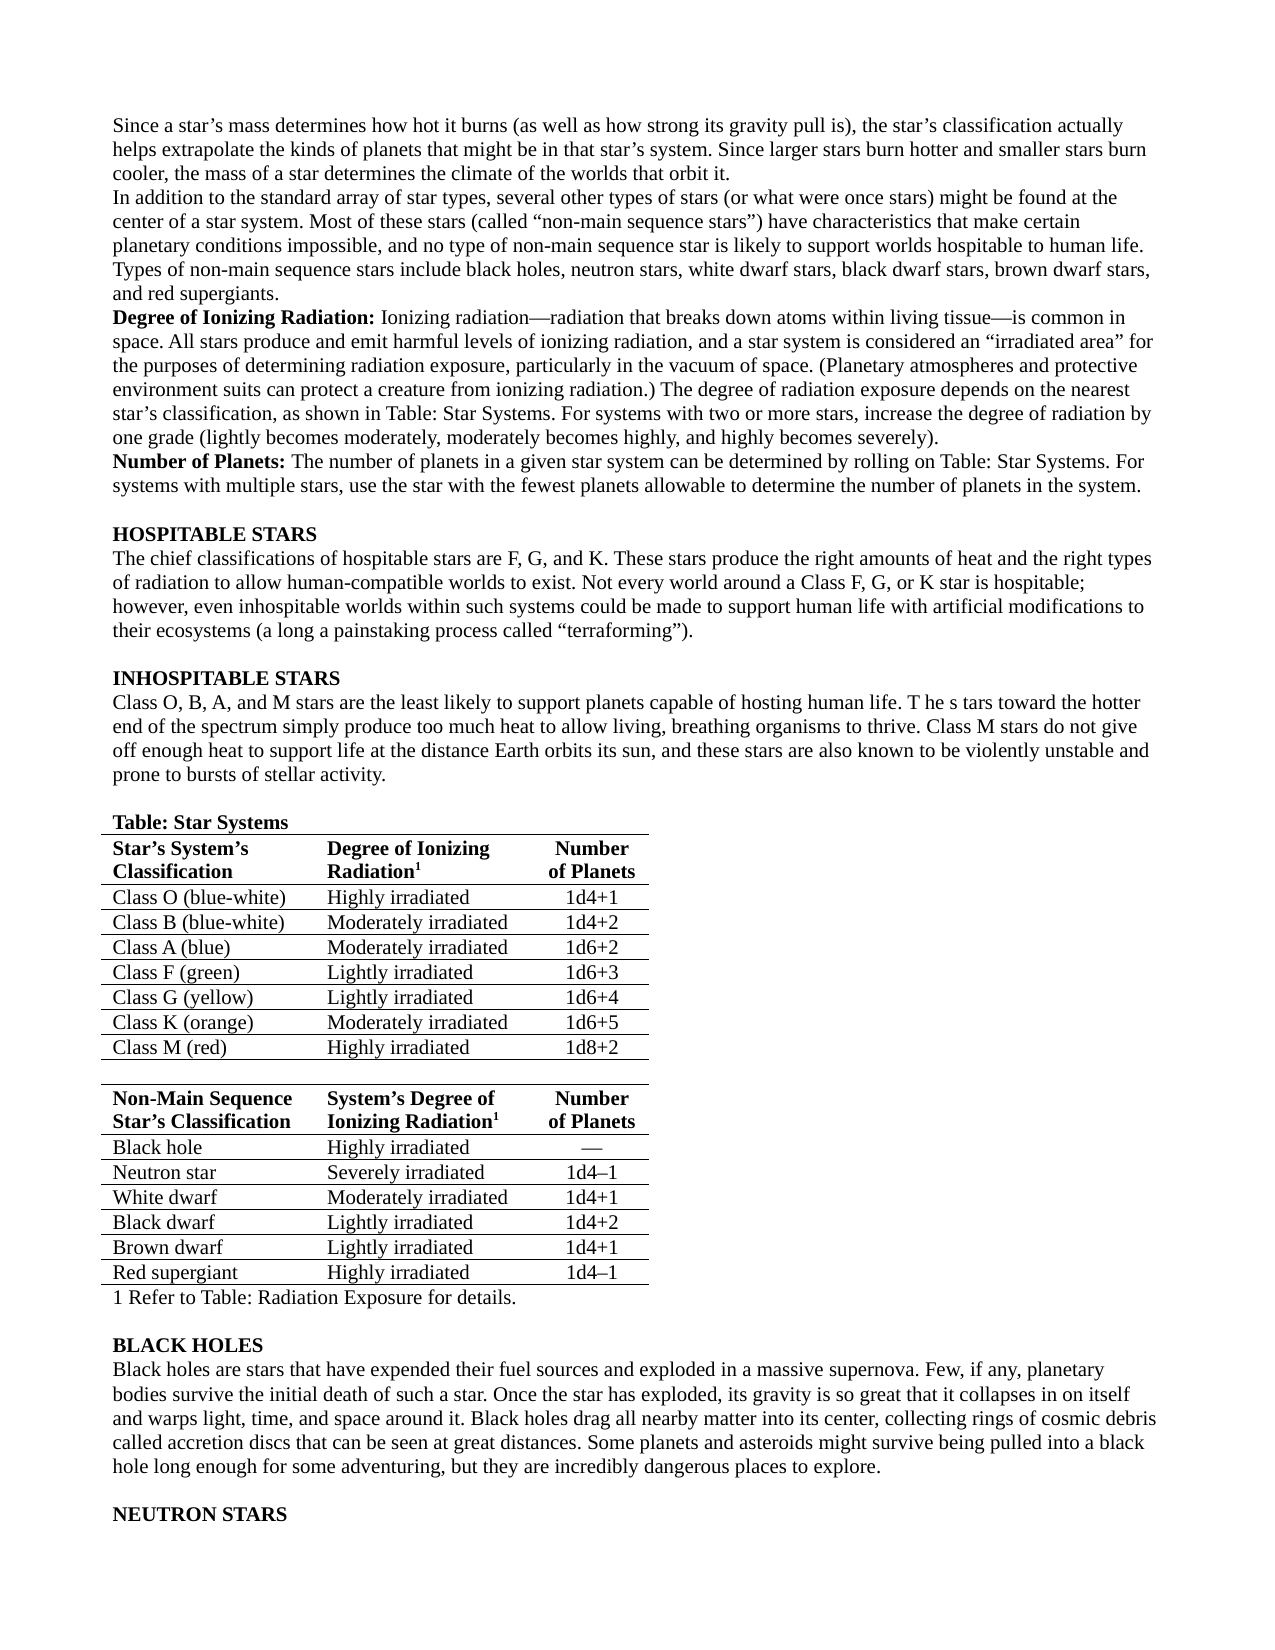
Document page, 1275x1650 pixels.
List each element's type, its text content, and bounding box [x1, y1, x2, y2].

table_cell 1d4+1 [535, 885, 649, 909]
table_cell System’s Degree of Ionizing Radiation1 [316, 1085, 535, 1133]
table_cell Moderately irradiated [316, 935, 535, 959]
table_cell Lightly irradiated [316, 1210, 535, 1234]
table_cell Star’s System’s Classification [101, 835, 316, 883]
table_cell Highly irradiated [316, 1035, 535, 1059]
text HOSPITABLE STARS [112, 522, 1162, 546]
table_cell Brown dwarf [101, 1235, 316, 1259]
table_cell Degree of Ionizing Radiation1 [316, 835, 535, 883]
text NEUTRON STARS [112, 1502, 1162, 1526]
table_cell 1 Refer to Table: Radiation Exposure for details. [101, 1285, 649, 1309]
table_cell Highly irradiated [316, 1260, 535, 1284]
table_cell [316, 1060, 535, 1084]
table_cell Neutron star [101, 1160, 316, 1184]
text Black holes are stars that have expended their fuel sources and exploded in a massive supernova. Few, if any, planetary bodies survive the initial death of such a star. Once the star has exploded, its gravity is so great that it collapses in on itself and warps light, time, and space around it. Black holes drag all nearby matter into its center, collecting rings of cosmic debris called accretion discs that can be seen at great distances. Some planets and asteroids might survive being pulled into a black hole long enough for some adventuring, but they are incredibly dangerous places to explore. [112, 1357, 1162, 1478]
table_cell Lightly irradiated [316, 960, 535, 984]
text Number of Planets: The number of planets in a given star system can be determined by rolling on Table: Star Systems. For systems with multiple stars, use the star with the fewest planets allowable to determine the number of planets in the system. [112, 449, 1162, 497]
table_cell White dwarf [101, 1185, 316, 1209]
table_cell 1d6+4 [535, 985, 649, 1009]
table_cell 1d4+2 [535, 910, 649, 934]
text In addition to the standard array of star types, several other types of stars (or what were once stars) might be found at the center of a star system. Most of these stars (called “non-main sequence stars”) have characteristics that make certain planetary conditions impossible, and no type of non-main sequence star is likely to support worlds hospitable to human life. Types of non-main sequence stars include black holes, neutron stars, white dwarf stars, black dwarf stars, brown dwarf stars, and red supergiants. [112, 185, 1162, 305]
table_cell Class K (orange) [101, 1010, 316, 1034]
table_cell Highly irradiated [316, 1135, 535, 1159]
table_cell 1d4–1 [535, 1160, 649, 1184]
table_cell Class O (blue-white) [101, 885, 316, 909]
table_cell Black hole [101, 1135, 316, 1159]
text Since a star’s mass determines how hot it burns (as well as how strong its gravity pull is), the star’s classification actually helps extrapolate the kinds of planets that might be in that star’s system. Since larger stars burn hotter and smaller stars burn cooler, the mass of a star determines the climate of the worlds that orbit it. [112, 112, 1162, 185]
text The chief classifications of hospitable stars are F, G, and K. These stars produce the right amounts of heat and the right types of radiation to allow human-compatible worlds to exist. Not every world around a Class F, G, or K star is hospitable; however, even inhospitable worlds within such systems could be made to support human life with artificial modifications to their ecosystems (a long a painstaking process called “terraforming”). [112, 546, 1162, 642]
table_cell Number of Planets [535, 1085, 649, 1133]
table_cell Class A (blue) [101, 935, 316, 959]
table_cell 1d4+1 [535, 1185, 649, 1209]
table_header Table: Star Systems [101, 810, 649, 834]
table_cell Moderately irradiated [316, 910, 535, 934]
table_cell [535, 1060, 649, 1084]
table_cell Class F (green) [101, 960, 316, 984]
table_cell Moderately irradiated [316, 1185, 535, 1209]
table_cell Class M (red) [101, 1035, 316, 1059]
table_cell — [535, 1135, 649, 1159]
text Degree of Ionizing Radiation: Ionizing radiation—radiation that breaks down atoms within living tissue—is common in space. All stars produce and emit harmful levels of ionizing radiation, and a star system is considered an “irradiated area” for the purposes of determining radiation exposure, particularly in the vacuum of space. (Planetary atmospheres and protective environment suits can protect a creature from ionizing radiation.) The degree of radiation exposure depends on the nearest star’s classification, as shown in Table: Star Systems. For systems with two or more stars, increase the degree of radiation by one grade (lightly becomes moderately, moderately becomes highly, and highly becomes severely). [112, 305, 1162, 449]
text INHOSPITABLE STARS [112, 666, 1162, 690]
table_cell 1d6+3 [535, 960, 649, 984]
table_cell 1d6+2 [535, 935, 649, 959]
table_cell Lightly irradiated [316, 1235, 535, 1259]
table_cell Class G (yellow) [101, 985, 316, 1009]
table_cell [101, 1060, 316, 1084]
table_cell Non-Main Sequence Star’s Classification [101, 1085, 316, 1133]
table_cell Highly irradiated [316, 885, 535, 909]
table_cell Black dwarf [101, 1210, 316, 1234]
text Class O, B, A, and M stars are the least likely to support planets capable of hosting human life. T he s tars toward the hotter end of the spectrum simply produce too much heat to allow living, breathing organisms to thrive. Class M stars do not give off enough heat to support life at the distance Earth orbits its sun, and these stars are also known to be violently unstable and prone to bursts of stellar activity. [112, 690, 1162, 786]
table_cell Lightly irradiated [316, 985, 535, 1009]
table_cell Class B (blue-white) [101, 910, 316, 934]
table_cell 1d6+5 [535, 1010, 649, 1034]
table_cell Moderately irradiated [316, 1010, 535, 1034]
table_cell 1d4+1 [535, 1235, 649, 1259]
text BLACK HOLES [112, 1333, 1162, 1357]
table_cell 1d8+2 [535, 1035, 649, 1059]
table_cell Number of Planets [535, 835, 649, 883]
table_cell 1d4–1 [535, 1260, 649, 1284]
table_cell Red supergiant [101, 1260, 316, 1284]
table_cell 1d4+2 [535, 1210, 649, 1234]
table_cell Severely irradiated [316, 1160, 535, 1184]
